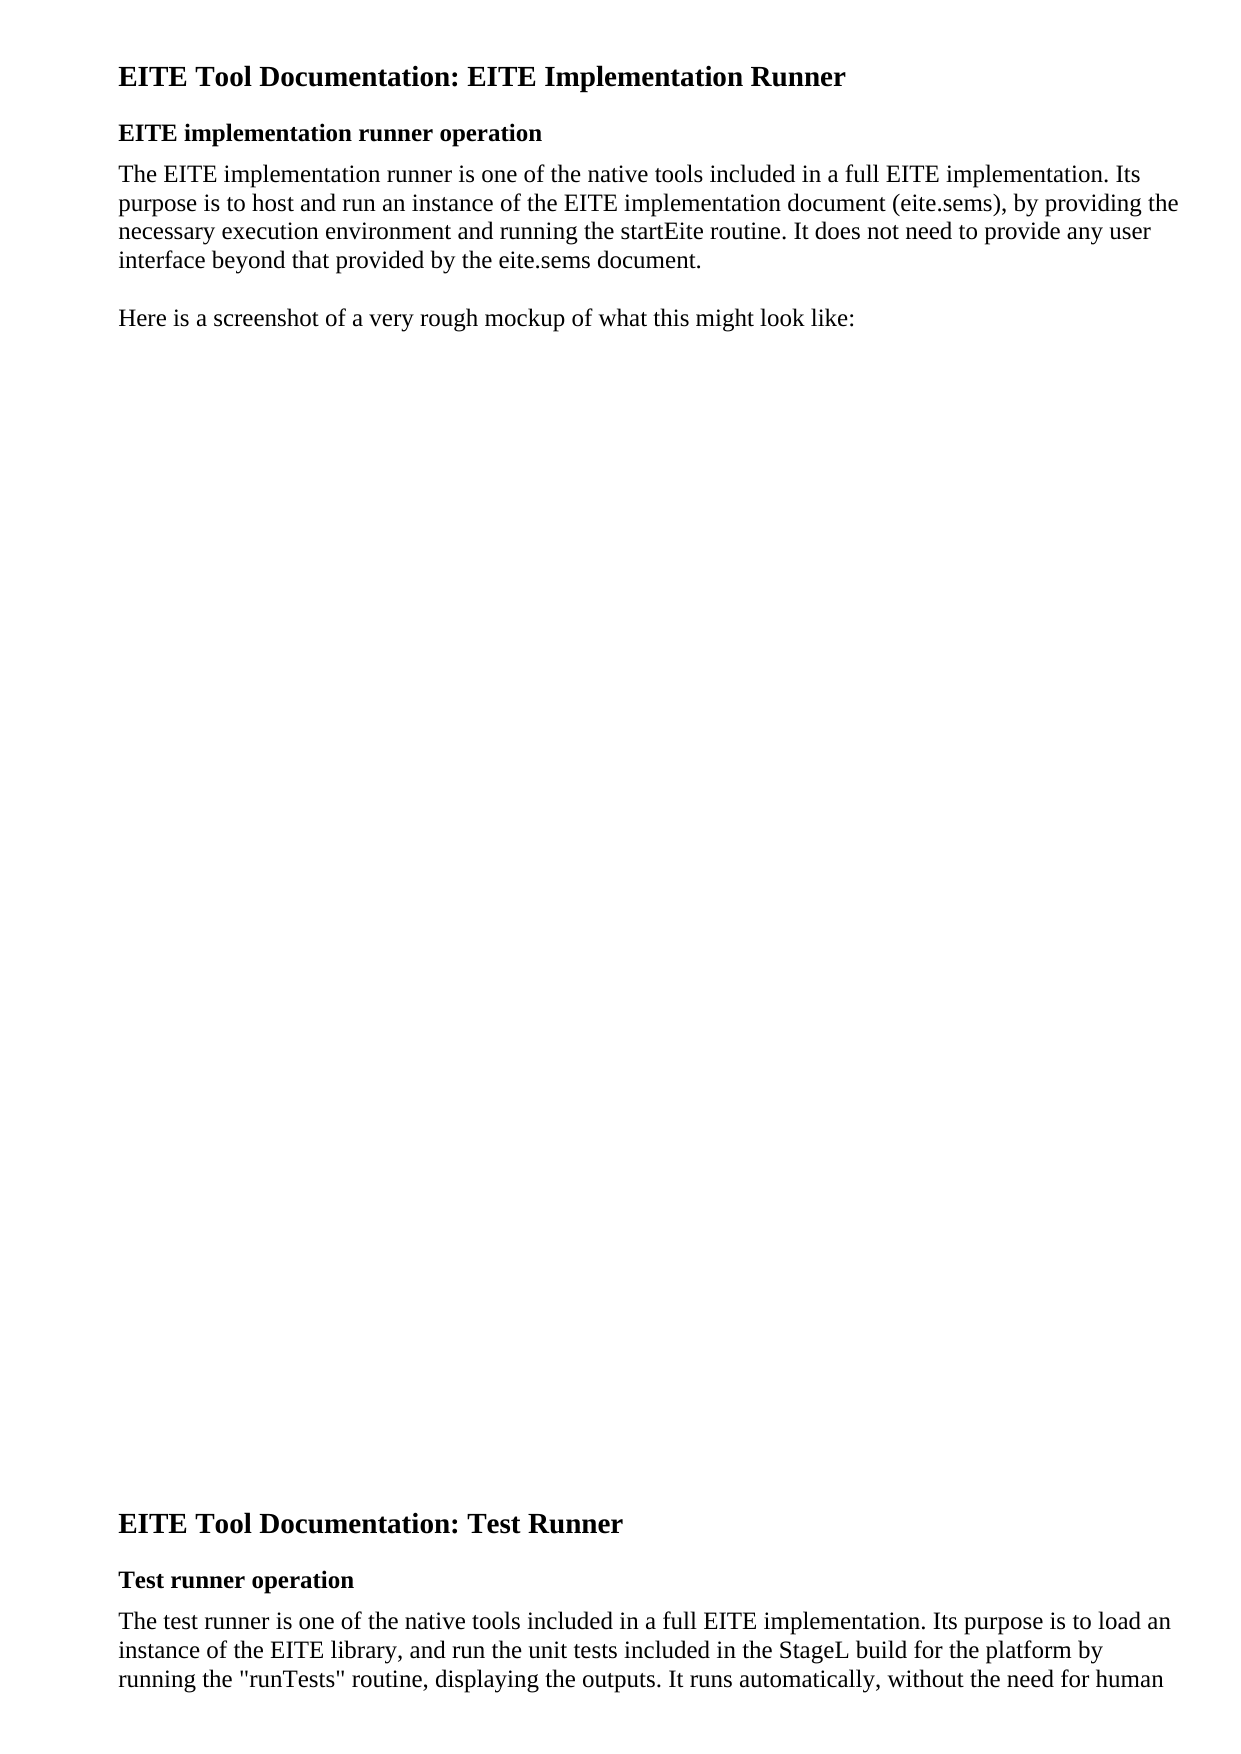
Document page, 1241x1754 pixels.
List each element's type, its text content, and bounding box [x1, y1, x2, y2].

subtitle EITE Tool Documentation: EITE Implementation Runner [118, 59, 1181, 93]
text The EITE implementation runner is one of the native tools included in a full EITE implementation. Its purpose is to host and run an instance of the EITE implementation document (eite.sems), by providing the necessary execution environment and running the startEite routine. It does not need to provide any user interface beyond that provided by the eite.sems document. [118, 159, 1181, 274]
subtitle Test runner operation [118, 1565, 1181, 1594]
subtitle EITE Tool Documentation: Test Runner [118, 1507, 1181, 1540]
text The test runner is one of the native tools included in a full EITE implementation. Its purpose is to load an instance of the EITE library, and run the unit tests included in the StageL build for the platform by running the "runTests" routine, displaying the outputs. It runs automatically, without the need for human [118, 1606, 1181, 1693]
subtitle EITE implementation runner operation [118, 118, 1181, 146]
text Here is a screenshot of a very rough mockup of what this might look like: [118, 303, 1181, 1462]
